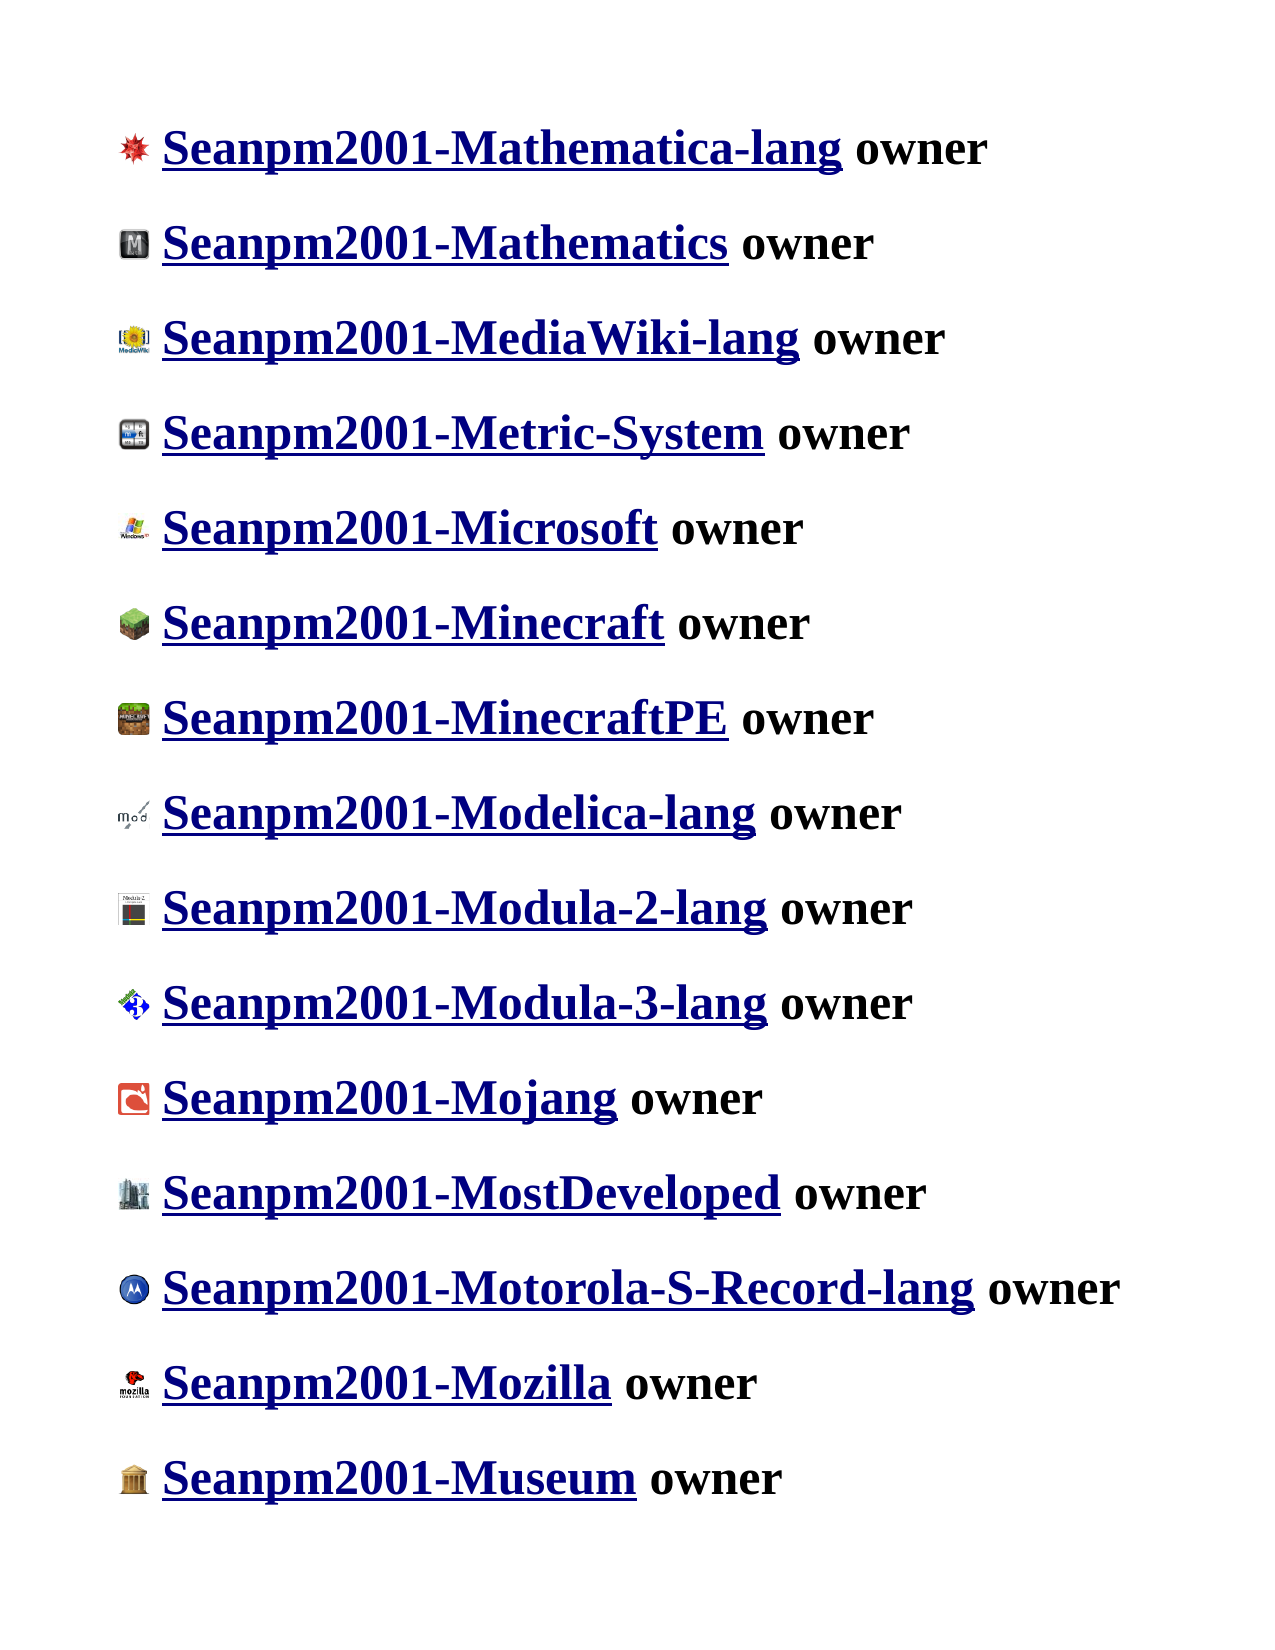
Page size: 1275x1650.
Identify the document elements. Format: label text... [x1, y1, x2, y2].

picture [118, 323, 150, 355]
subtitle Seanpm2001-MediaWiki-lang owner [118, 308, 1157, 366]
subtitle Seanpm2001-Modula-3-lang owner [118, 973, 1157, 1031]
picture [118, 988, 150, 1020]
subtitle Seanpm2001-Mathematics owner [118, 213, 1157, 271]
picture [118, 1463, 150, 1495]
subtitle Seanpm2001-Modelica-lang owner [118, 783, 1157, 841]
subtitle Seanpm2001-Mathematica-lang owner [118, 118, 1157, 176]
subtitle Seanpm2001-MostDeveloped owner [118, 1163, 1157, 1221]
subtitle Seanpm2001-Mozilla owner [118, 1353, 1157, 1411]
picture [118, 133, 150, 165]
subtitle Seanpm2001-MinecraftPE owner [118, 688, 1157, 746]
picture [118, 1368, 150, 1400]
picture [118, 1273, 150, 1305]
subtitle Seanpm2001-Metric-System owner [118, 403, 1157, 461]
subtitle Seanpm2001-Motorola-S-Record-lang owner [118, 1258, 1157, 1316]
picture [118, 608, 150, 640]
subtitle Seanpm2001-Mojang owner [118, 1068, 1157, 1126]
picture [118, 418, 150, 450]
picture [118, 228, 150, 260]
subtitle Seanpm2001-Minecraft owner [118, 593, 1157, 651]
picture [118, 703, 150, 735]
picture [118, 798, 150, 830]
picture [118, 513, 150, 545]
subtitle Seanpm2001-Microsoft owner [118, 498, 1157, 556]
picture [118, 893, 150, 925]
picture [118, 1178, 150, 1210]
subtitle Seanpm2001-Modula-2-lang owner [118, 878, 1157, 936]
picture [118, 1083, 150, 1115]
subtitle Seanpm2001-Museum owner [118, 1448, 1157, 1506]
